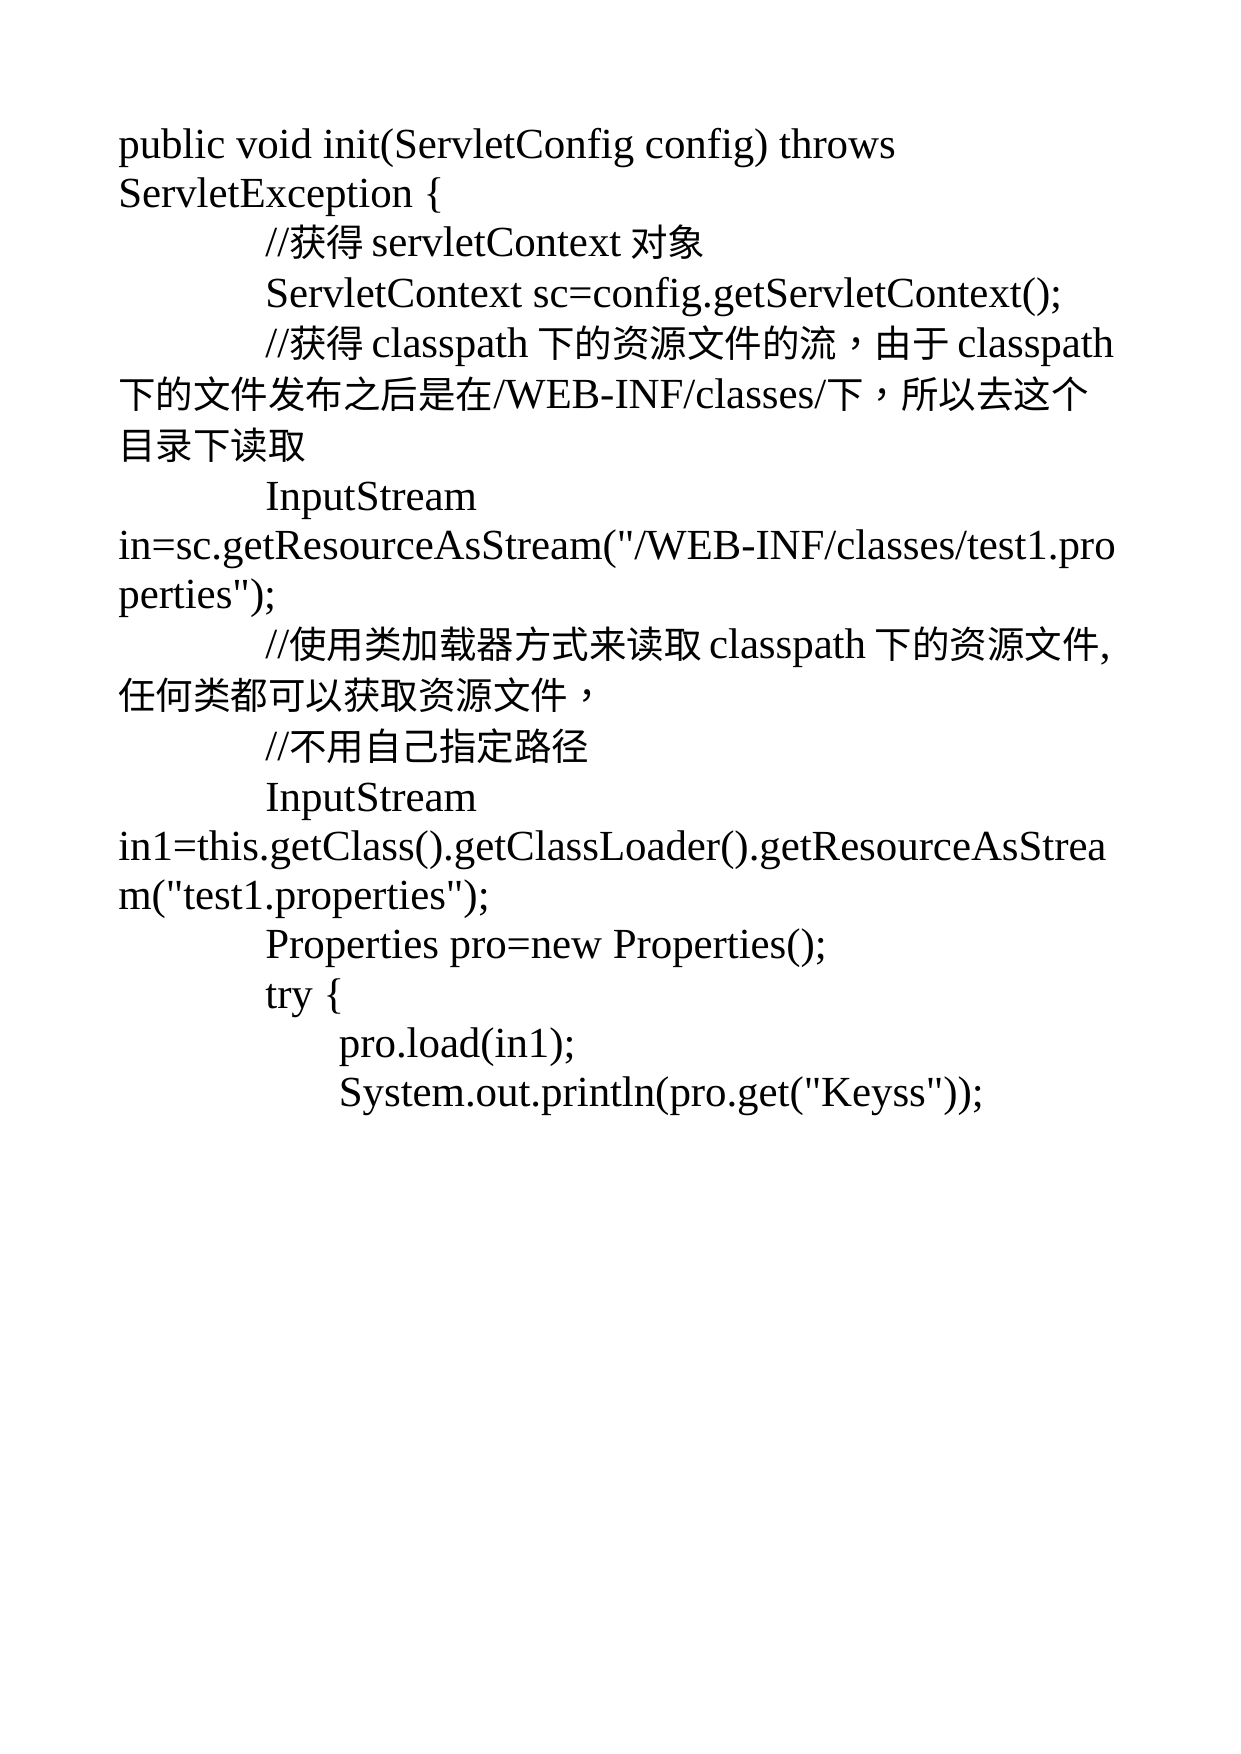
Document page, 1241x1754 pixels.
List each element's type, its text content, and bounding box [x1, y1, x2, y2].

text Properties pro=new Properties(); [118, 919, 1122, 968]
text pro.load(in1); [118, 1017, 1122, 1067]
text System.out.println(pro.get("Keyss")); [118, 1067, 1122, 1116]
text //获得classpath下的资源文件的流，由于classpath下的文件发布之后是在/WEB-INF/classes/下，所以去这个目录下读取 [118, 317, 1122, 470]
text public void init(ServletConfig config) throws ServletException { [118, 118, 1122, 217]
text //获得servletContext对象 [118, 217, 1122, 268]
text InputStream in1=this.getClass().getClassLoader().getResourceAsStream("test1.properties"); [118, 771, 1122, 919]
text //使用类加载器方式来读取classpath下的资源文件,任何类都可以获取资源文件， [118, 618, 1122, 720]
text ServletContext sc=config.getServletContext(); [118, 268, 1122, 317]
text InputStream in=sc.getResourceAsStream("/WEB-INF/classes/test1.properties"); [118, 470, 1122, 618]
text try { [118, 968, 1122, 1017]
text //不用自己指定路径 [118, 720, 1122, 771]
